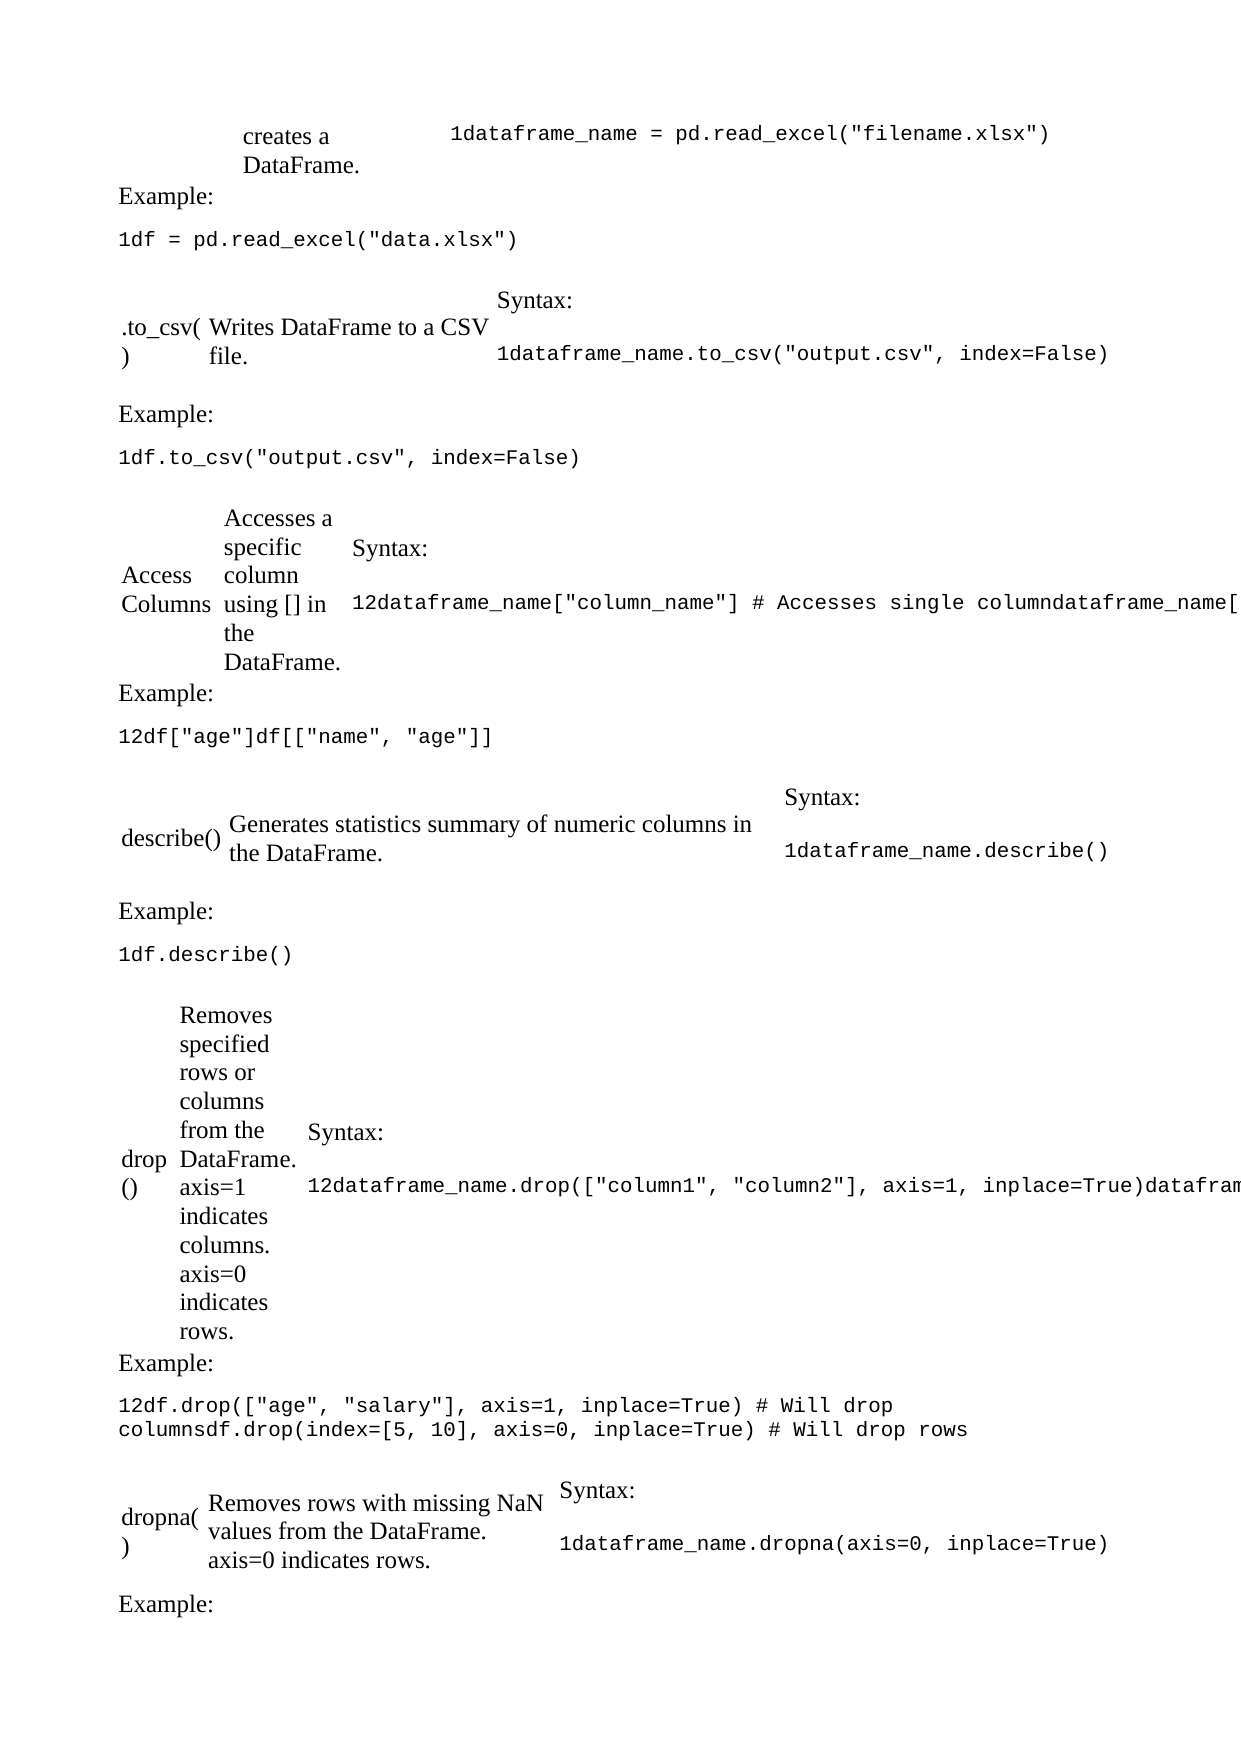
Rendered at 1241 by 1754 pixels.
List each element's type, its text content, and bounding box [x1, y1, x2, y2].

table_header Generates statistics summary of numeric columns in the DataFrame. [226, 779, 781, 896]
text 1df.to_csv("output.csv", index=False) [118, 447, 1122, 471]
table_cell [118, 118, 240, 181]
text Example: [118, 399, 1122, 428]
table_header describe() [118, 779, 226, 896]
text 1df.describe() [118, 944, 1122, 968]
table_cell creates a DataFrame. [240, 118, 447, 181]
text Example: [118, 1348, 1122, 1377]
table_header Removes specified rows or columns from the DataFrame. axis=1 indicates columns. axis=0 indicates rows. [176, 997, 304, 1348]
table_header Syntax: 12dataframe_name["column_name"] # Accesses single columndataframe_name[["column1", "column2"]] # Accesses multiple columns [349, 500, 1240, 678]
table_header Accesses a specific column using [] in the DataFrame. [221, 500, 349, 678]
table_header Syntax: 1dataframe_name.dropna(axis=0, inplace=True) [556, 1472, 1122, 1589]
table_cell 1dataframe_name = pd.read_excel("filename.xlsx") [447, 118, 1122, 181]
table_header .to_csv() [118, 282, 206, 399]
table_header drop() [118, 997, 176, 1348]
table_header Removes rows with missing NaN values from the DataFrame. axis=0 indicates rows. [205, 1472, 556, 1589]
table_header dropna() [118, 1472, 205, 1589]
text 1df = pd.read_excel("data.xlsx") [118, 229, 1122, 253]
text Example: [118, 896, 1122, 925]
table_header Syntax: 1dataframe_name.to_csv("output.csv", index=False) [494, 282, 1122, 399]
table_header Access Columns [118, 500, 221, 678]
table_header Syntax: 1dataframe_name.describe() [781, 779, 1122, 896]
table_header Syntax: 12dataframe_name.drop(["column1", "column2"], axis=1, inplace=True)dataframe_name.drop(index=[row1, row2], axis=0, inplace=True) [305, 997, 1240, 1348]
text Example: [118, 1589, 1122, 1618]
text 12df.drop(["age", "salary"], axis=1, inplace=True) # Will drop columnsdf.drop(index=[5, 10], axis=0, inplace=True) # Will drop rows [118, 1396, 1122, 1443]
text Example: [118, 678, 1122, 707]
text Example: [118, 181, 1122, 210]
text 12df["age"]df[["name", "age"]] [118, 726, 1122, 750]
table_header Writes DataFrame to a CSV file. [206, 282, 494, 399]
